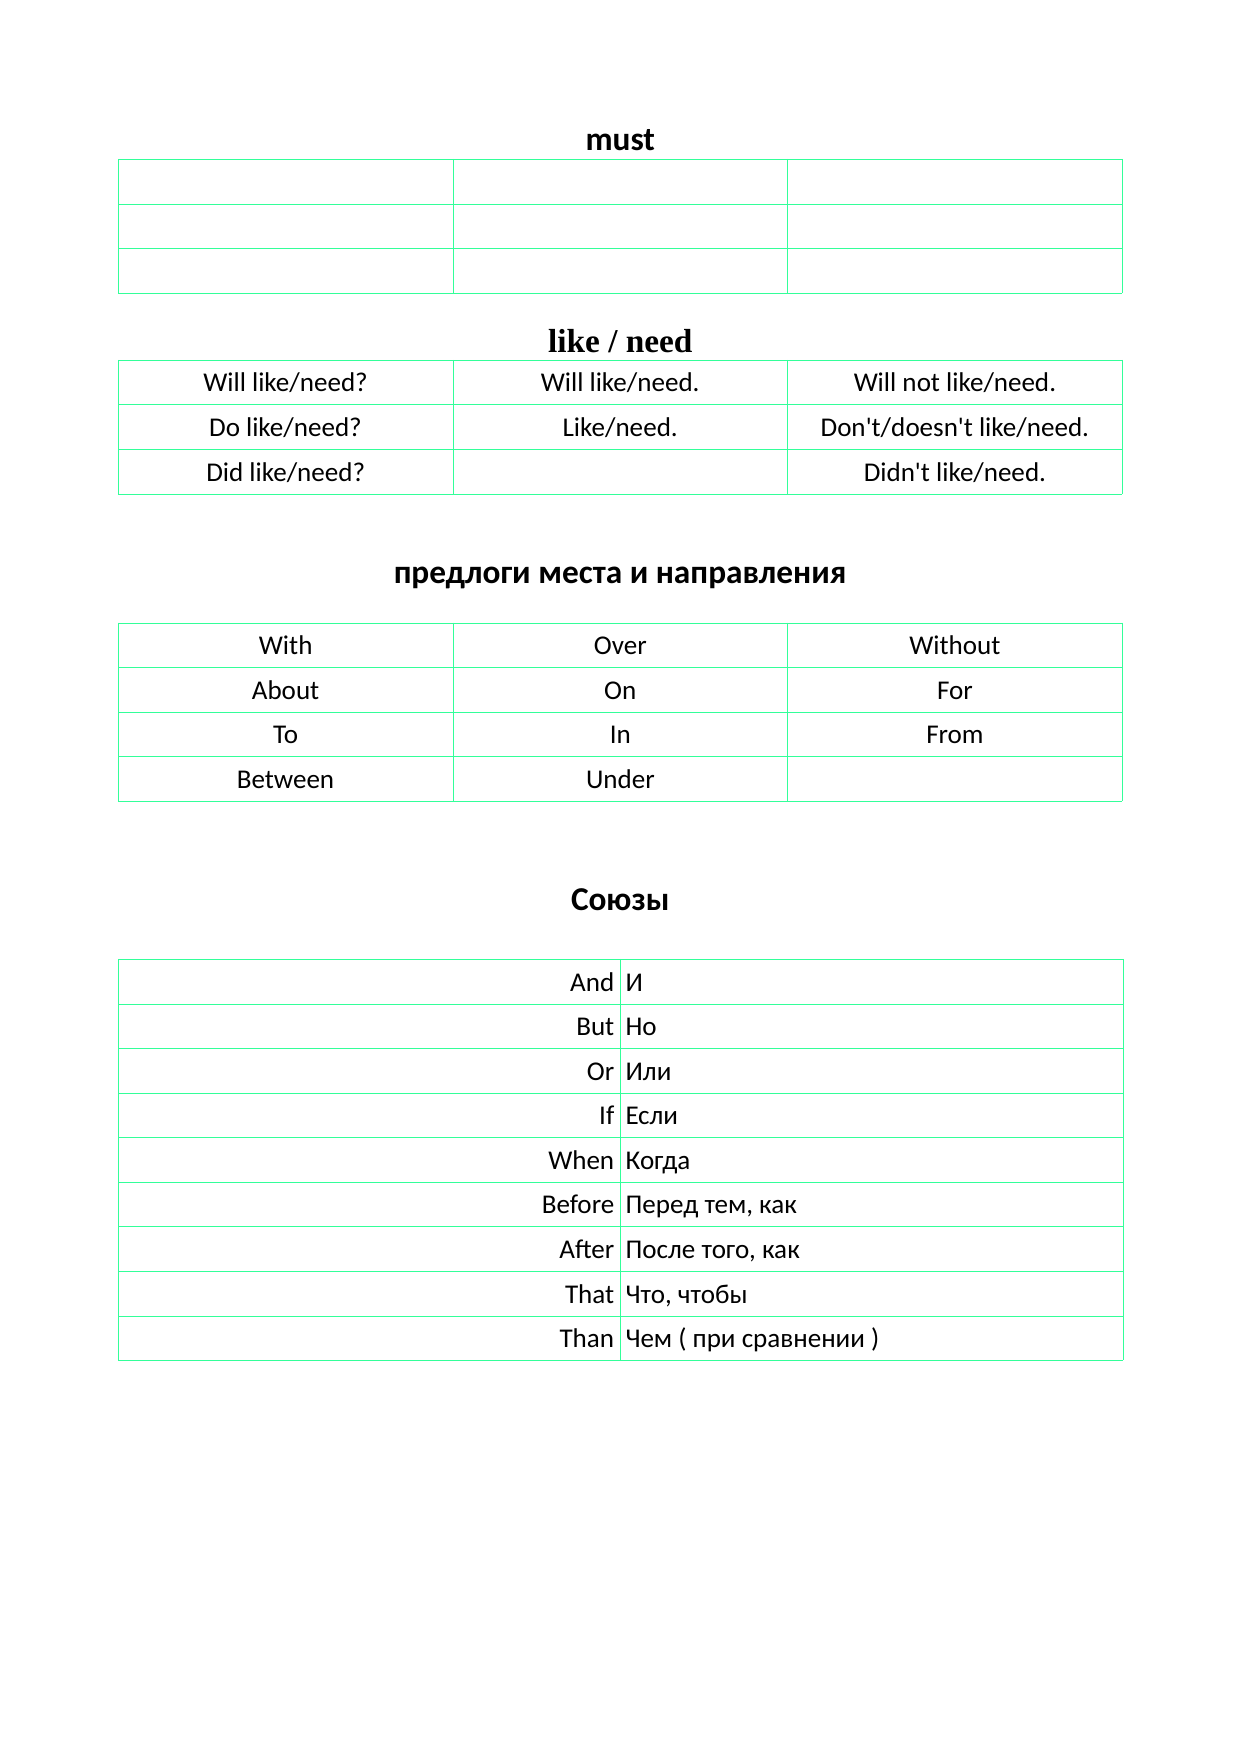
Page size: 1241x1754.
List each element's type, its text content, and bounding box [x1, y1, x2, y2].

table_cell In [454, 713, 787, 756]
table_cell About [119, 668, 453, 712]
table_cell [119, 205, 453, 248]
table_header Will like/need? [119, 361, 453, 404]
table_cell When [119, 1138, 620, 1182]
table_cell [454, 450, 787, 493]
table_cell For [788, 668, 1122, 712]
table_header [119, 160, 453, 203]
table_cell [788, 249, 1122, 293]
table_header [788, 160, 1122, 203]
table_cell Than [119, 1317, 620, 1360]
table_cell Between [119, 757, 453, 801]
table_header Over [454, 624, 787, 667]
table_cell That [119, 1272, 620, 1316]
table_cell From [788, 713, 1122, 756]
table_cell Like/need. [454, 405, 787, 449]
table_cell Но [621, 1005, 1123, 1048]
table_cell После того, как [621, 1227, 1123, 1271]
table_cell Did like/need? [119, 450, 453, 493]
text Союзы [118, 877, 1122, 918]
table_cell Когда [621, 1138, 1123, 1182]
table_cell [119, 249, 453, 293]
table_cell Didn't like/need. [788, 450, 1122, 493]
table_header Without [788, 624, 1122, 667]
table_header With [119, 624, 453, 667]
table_cell Before [119, 1183, 620, 1226]
table_cell Перед тем, как [621, 1183, 1123, 1226]
table_cell After [119, 1227, 620, 1271]
table_header Will not like/need. [788, 361, 1122, 404]
table_cell Under [454, 757, 787, 801]
table_cell Or [119, 1049, 620, 1093]
text like / need [118, 321, 1122, 360]
text must [118, 118, 1122, 159]
table_header Will like/need. [454, 361, 787, 404]
table_cell [454, 249, 787, 293]
table_cell If [119, 1094, 620, 1137]
table_cell Don't/doesn't like/need. [788, 405, 1122, 449]
table_cell Что, чтобы [621, 1272, 1123, 1316]
table_header И [621, 960, 1123, 1003]
table_cell To [119, 713, 453, 756]
table_cell Чем ( при сравнении ) [621, 1317, 1123, 1360]
table_cell But [119, 1005, 620, 1048]
table_cell [454, 205, 787, 248]
table_cell Do like/need? [119, 405, 453, 449]
table_cell [788, 757, 1122, 801]
table_cell [788, 205, 1122, 248]
table_cell Или [621, 1049, 1123, 1093]
text предлоги места и направления [118, 551, 1122, 592]
table_cell Если [621, 1094, 1123, 1137]
table_cell On [454, 668, 787, 712]
table_header [454, 160, 787, 203]
table_header And [119, 960, 620, 1003]
